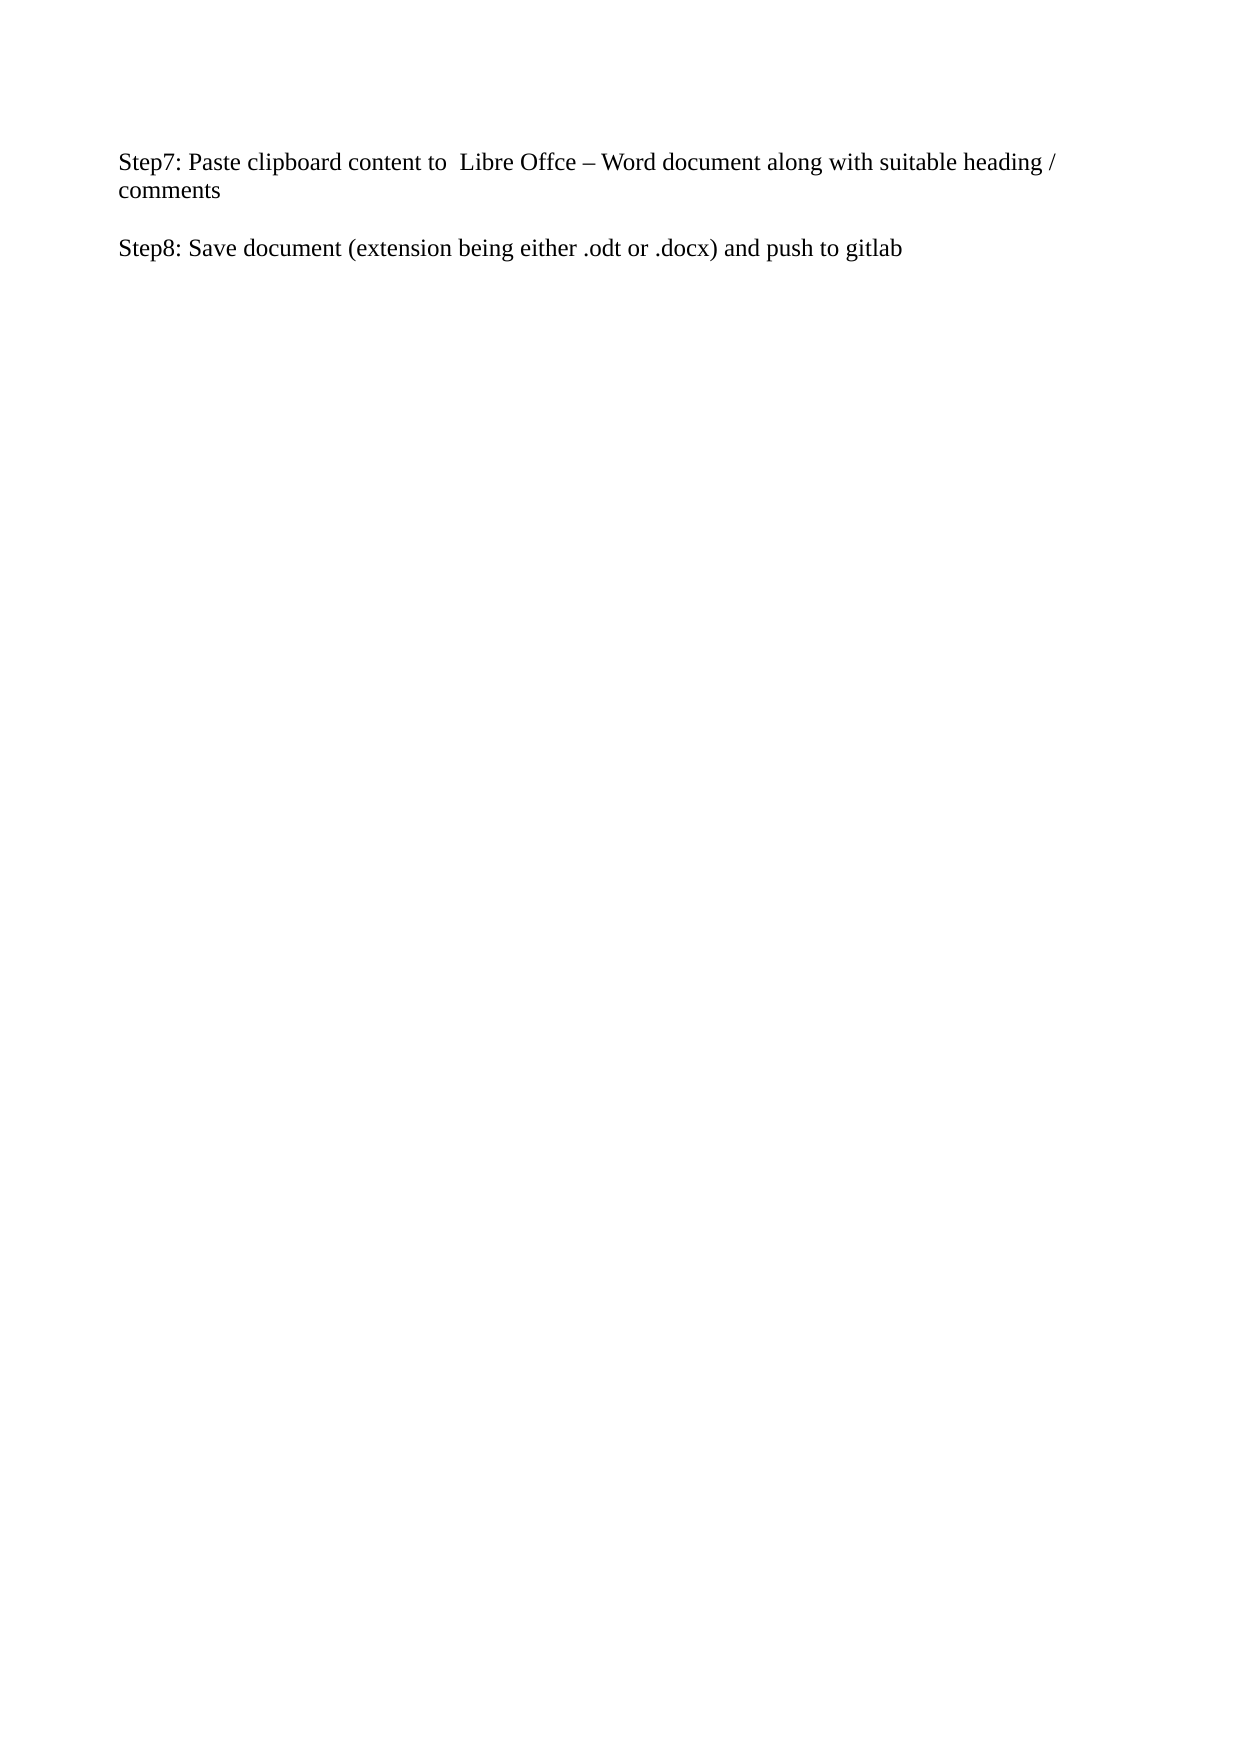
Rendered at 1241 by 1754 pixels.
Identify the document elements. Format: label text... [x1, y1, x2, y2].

text Step7: Paste clipboard content to Libre Offce – Word document along with suitable heading / comments [118, 147, 1122, 204]
text Step8: Save document (extension being either .odt or .docx) and push to gitlab [118, 233, 1122, 262]
